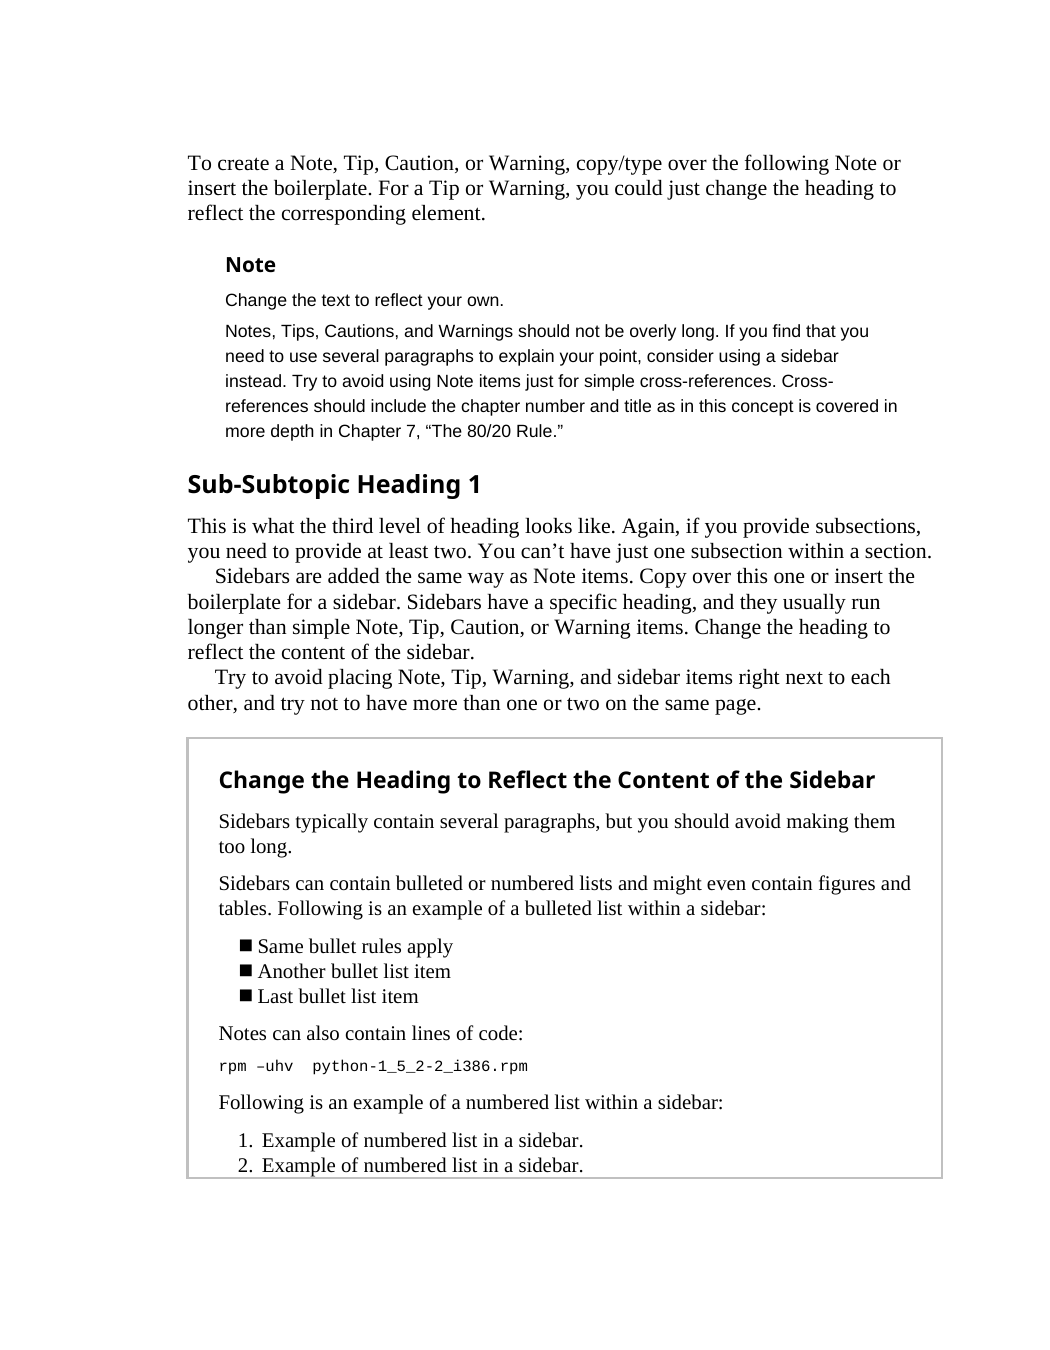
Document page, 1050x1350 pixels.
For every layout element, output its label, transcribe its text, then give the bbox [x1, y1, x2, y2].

text Sidebars are added the same way as Note items. Copy over this one or insert the boilerplate for a sidebar. Sidebars have a specific heading, and they usually run longer than simple Note, Tip, Caution, or Warning items. Change the heading to reflect the content of the sidebar. [187, 563, 937, 664]
text Change the text to reflect your own. [225, 285, 900, 310]
text Notes, Tips, Cautions, and Warnings should not be overly long. If you find that you need to use several paragraphs to explain your point, consider using a sidebar instead. Try to avoid using Note items just for simple cross-references. Cross-references should include the chapter number and title as in this concept is covered in more depth in Chapter 7, “The 80/20 Rule.” [225, 317, 900, 442]
text To create a Note, Tip, Caution, or Warning, copy/type over the following Note or insert the boilerplate. For a Tip or Warning, you could just change the heading to reflect the corresponding element. [187, 150, 937, 226]
table_header Change the Heading to Reflect the Content of the Sidebar Sidebars typically contain several paragraphs, but you should avoid making them too long. Sidebars can contain bulleted or numbered lists and might even contain figures and tables. Following is an example of a bulleted list within a sidebar: Same bullet rules apply Another bullet list item Last bullet list item Notes can also contain lines of code: rpm –uhv python-1_5_2-2_i386.rpm Following is an example of a numbered list within a sidebar: 1. Example of numbered list in a sidebar. 2. Example of numbered list in a sidebar. [189, 739, 941, 1177]
text This is what the third level of heading looks like. Again, if you provide subsections, you need to provide at least two. You can’t have just one subsection within a section. [187, 513, 937, 563]
text Try to avoid placing Note, Tip, Warning, and sidebar items right next to each other, and try not to have more than one or two on the same page. [187, 664, 937, 715]
text Note [225, 251, 900, 279]
text Sub-Subtopic Heading 1 [187, 467, 937, 501]
